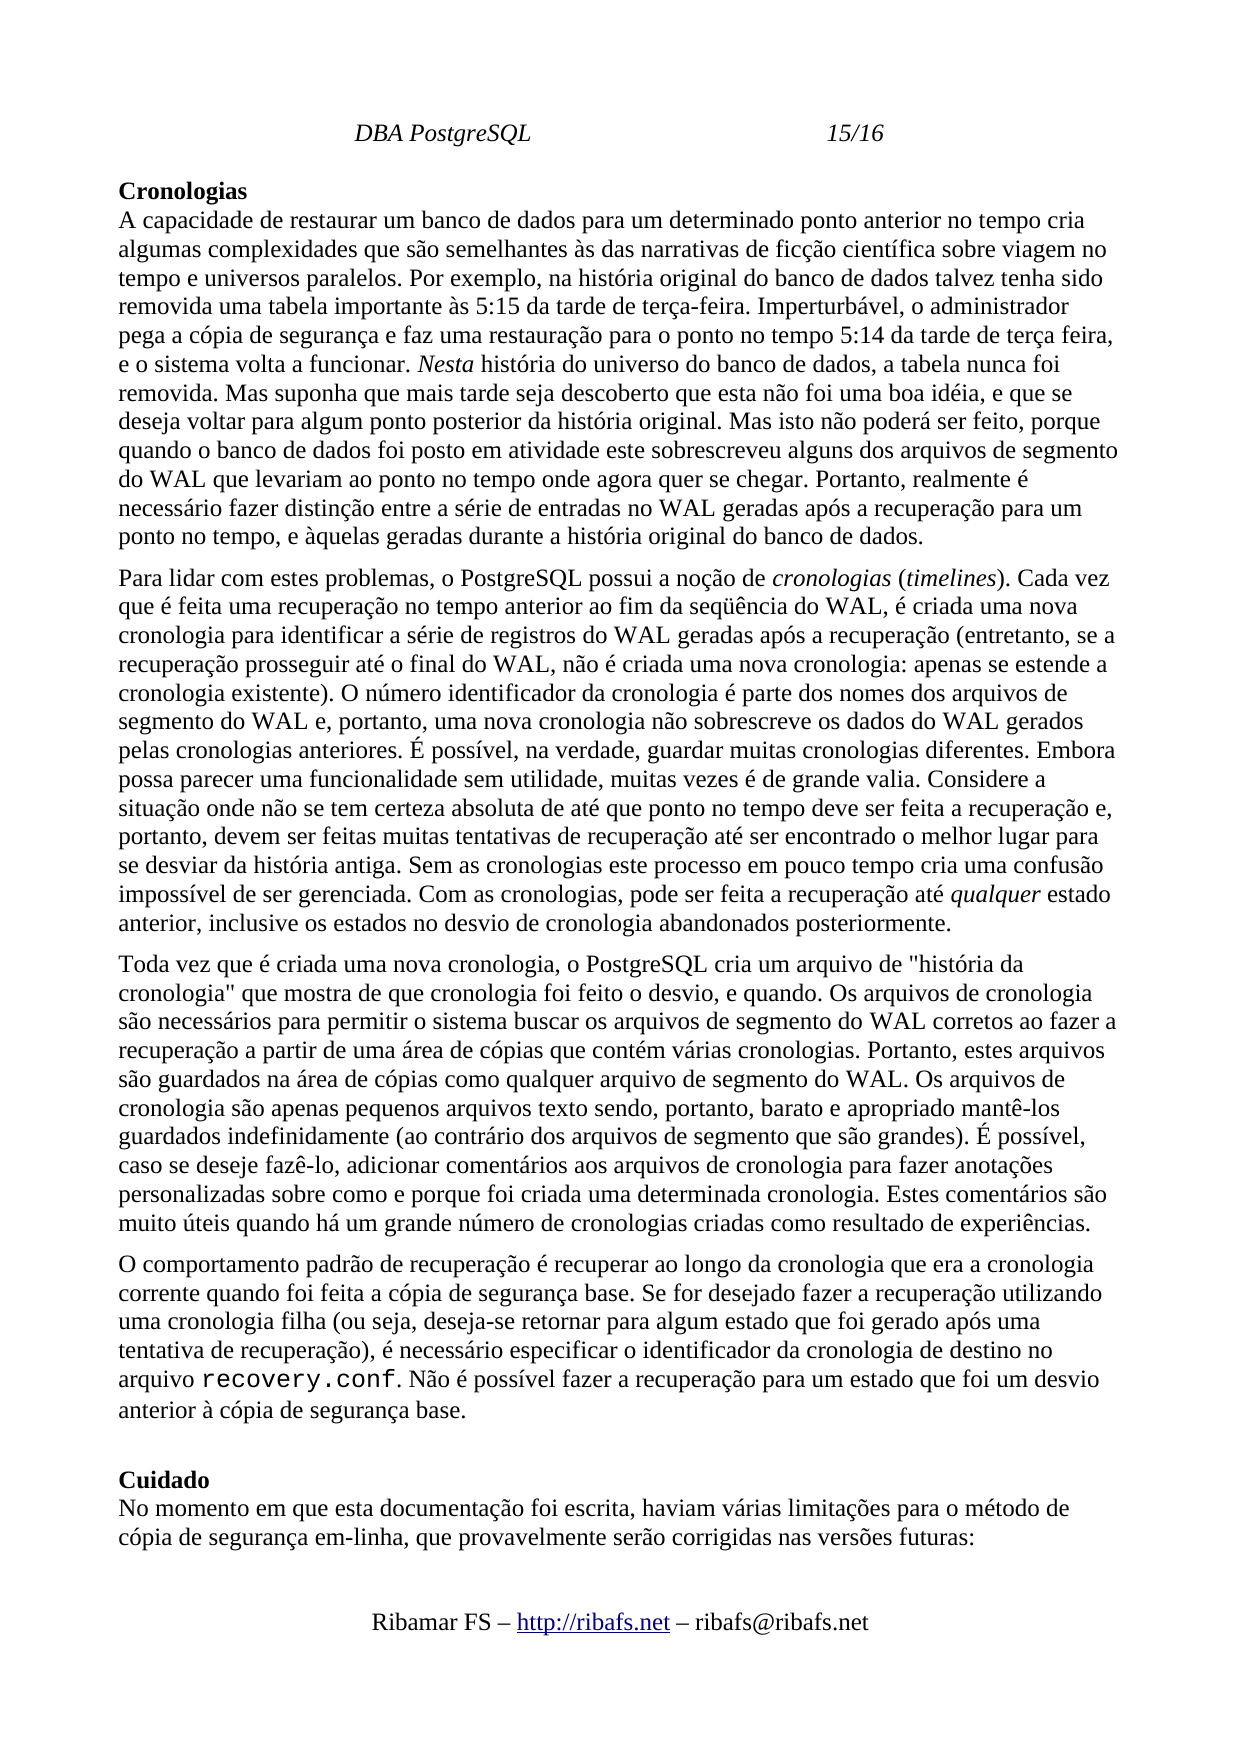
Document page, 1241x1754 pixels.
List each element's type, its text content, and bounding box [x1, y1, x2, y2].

text Para lidar com estes problemas, o PostgreSQL possui a noção de cronologias (timelines). Cada vez que é feita uma recuperação no tempo anterior ao fim da seqüência do WAL, é criada uma nova cronologia para identificar a série de registros do WAL geradas após a recuperação (entretanto, se a recuperação prosseguir até o final do WAL, não é criada uma nova cronologia: apenas se estende a cronologia existente). O número identificador da cronologia é parte dos nomes dos arquivos de segmento do WAL e, portanto, uma nova cronologia não sobrescreve os dados do WAL gerados pelas cronologias anteriores. É possível, na verdade, guardar muitas cronologias diferentes. Embora possa parecer uma funcionalidade sem utilidade, muitas vezes é de grande valia. Considere a situação onde não se tem certeza absoluta de até que ponto no tempo deve ser feita a recuperação e, portanto, devem ser feitas muitas tentativas de recuperação até ser encontrado o melhor lugar para se desviar da história antiga. Sem as cronologias este processo em pouco tempo cria uma confusão impossível de ser gerenciada. Com as cronologias, pode ser feita a recuperação até qualquer estado anterior, inclusive os estados no desvio de cronologia abandonados posteriormente. [118, 563, 1122, 936]
text A capacidade de restaurar um banco de dados para um determinado ponto anterior no tempo cria algumas complexidades que são semelhantes às das narrativas de ficção científica sobre viagem no tempo e universos paralelos. Por exemplo, na história original do banco de dados talvez tenha sido removida uma tabela importante às 5:15 da tarde de terça-feira. Imperturbável, o administrador pega a cópia de segurança e faz uma restauração para o ponto no tempo 5:14 da tarde de terça feira, e o sistema volta a funcionar. Nesta história do universo do banco de dados, a tabela nunca foi removida. Mas suponha que mais tarde seja descoberto que esta não foi uma boa idéia, e que se deseja voltar para algum ponto posterior da história original. Mas isto não poderá ser feito, porque quando o banco de dados foi posto em atividade este sobrescreveu alguns dos arquivos de segmento do WAL que levariam ao ponto no tempo onde agora quer se chegar. Portanto, realmente é necessário fazer distinção entre a série de entradas no WAL geradas após a recuperação para um ponto no tempo, e àquelas geradas durante a história original do banco de dados. [118, 205, 1122, 550]
text No momento em que esta documentação foi escrita, haviam várias limitações para o método de cópia de segurança em-linha, que provavelmente serão corrigidas nas versões futuras: [118, 1493, 1122, 1551]
text Toda vez que é criada uma nova cronologia, o PostgreSQL cria um arquivo de "história da cronologia" que mostra de que cronologia foi feito o desvio, e quando. Os arquivos de cronologia são necessários para permitir o sistema buscar os arquivos de segmento do WAL corretos ao fazer a recuperação a partir de uma área de cópias que contém várias cronologias. Portanto, estes arquivos são guardados na área de cópias como qualquer arquivo de segmento do WAL. Os arquivos de cronologia são apenas pequenos arquivos texto sendo, portanto, barato e apropriado mantê-los guardados indefinidamente (ao contrário dos arquivos de segmento que são grandes). É possível, caso se deseje fazê-lo, adicionar comentários aos arquivos de cronologia para fazer anotações personalizadas sobre como e porque foi criada uma determinada cronologia. Estes comentários são muito úteis quando há um grande número de cronologias criadas como resultado de experiências. [118, 949, 1122, 1236]
text O comportamento padrão de recuperação é recuperar ao longo da cronologia que era a cronologia corrente quando foi feita a cópia de segurança base. Se for desejado fazer a recuperação utilizando uma cronologia filha (ou seja, deseja-se retornar para algum estado que foi gerado após uma tentativa de recuperação), é necessário especificar o identificador da cronologia de destino no arquivo recovery.conf. Não é possível fazer a recuperação para um estado que foi um desvio anterior à cópia de segurança base. [118, 1249, 1122, 1423]
text Cronologias [118, 176, 1122, 205]
text Cuidado [118, 1465, 1122, 1493]
